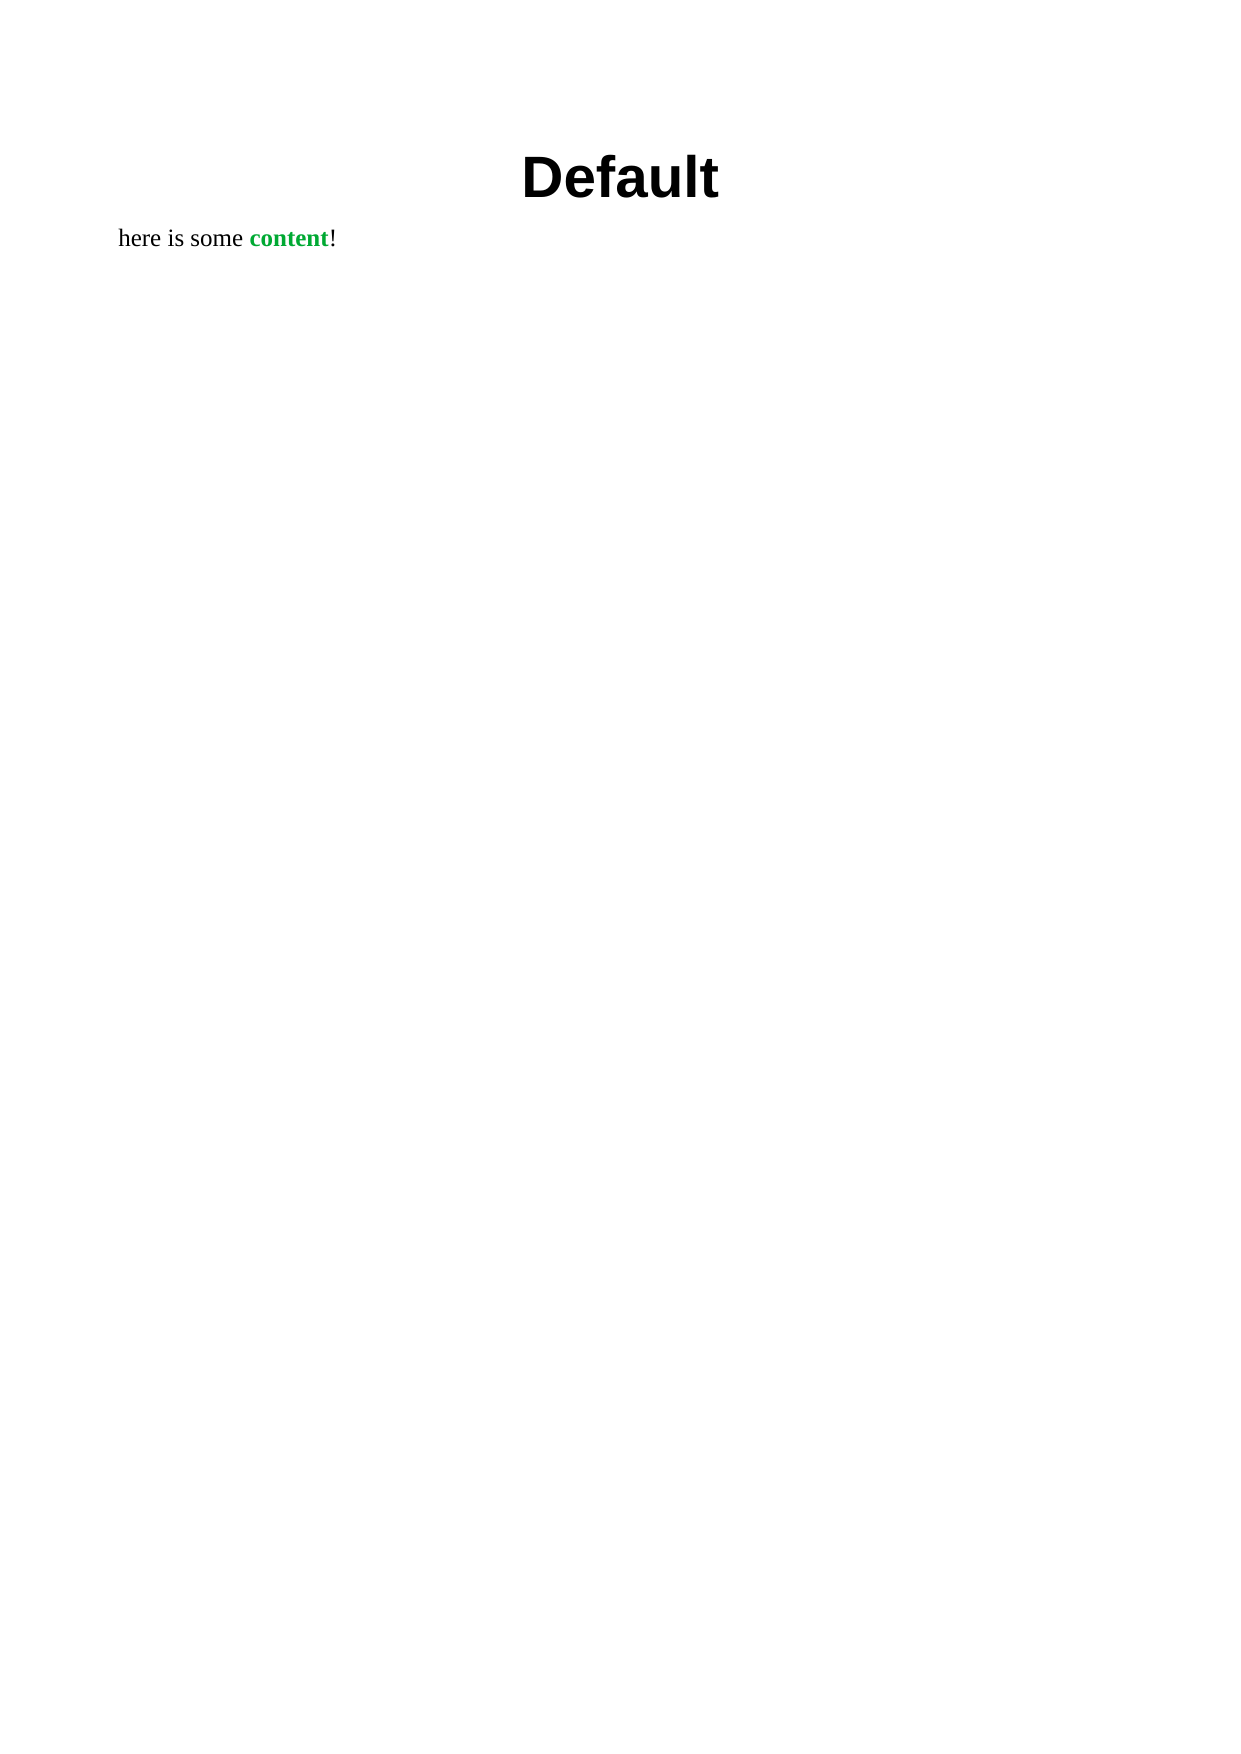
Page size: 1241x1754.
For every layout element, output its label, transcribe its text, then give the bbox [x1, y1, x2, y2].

text here is some content! [118, 223, 1122, 251]
title Default [118, 143, 1122, 210]
